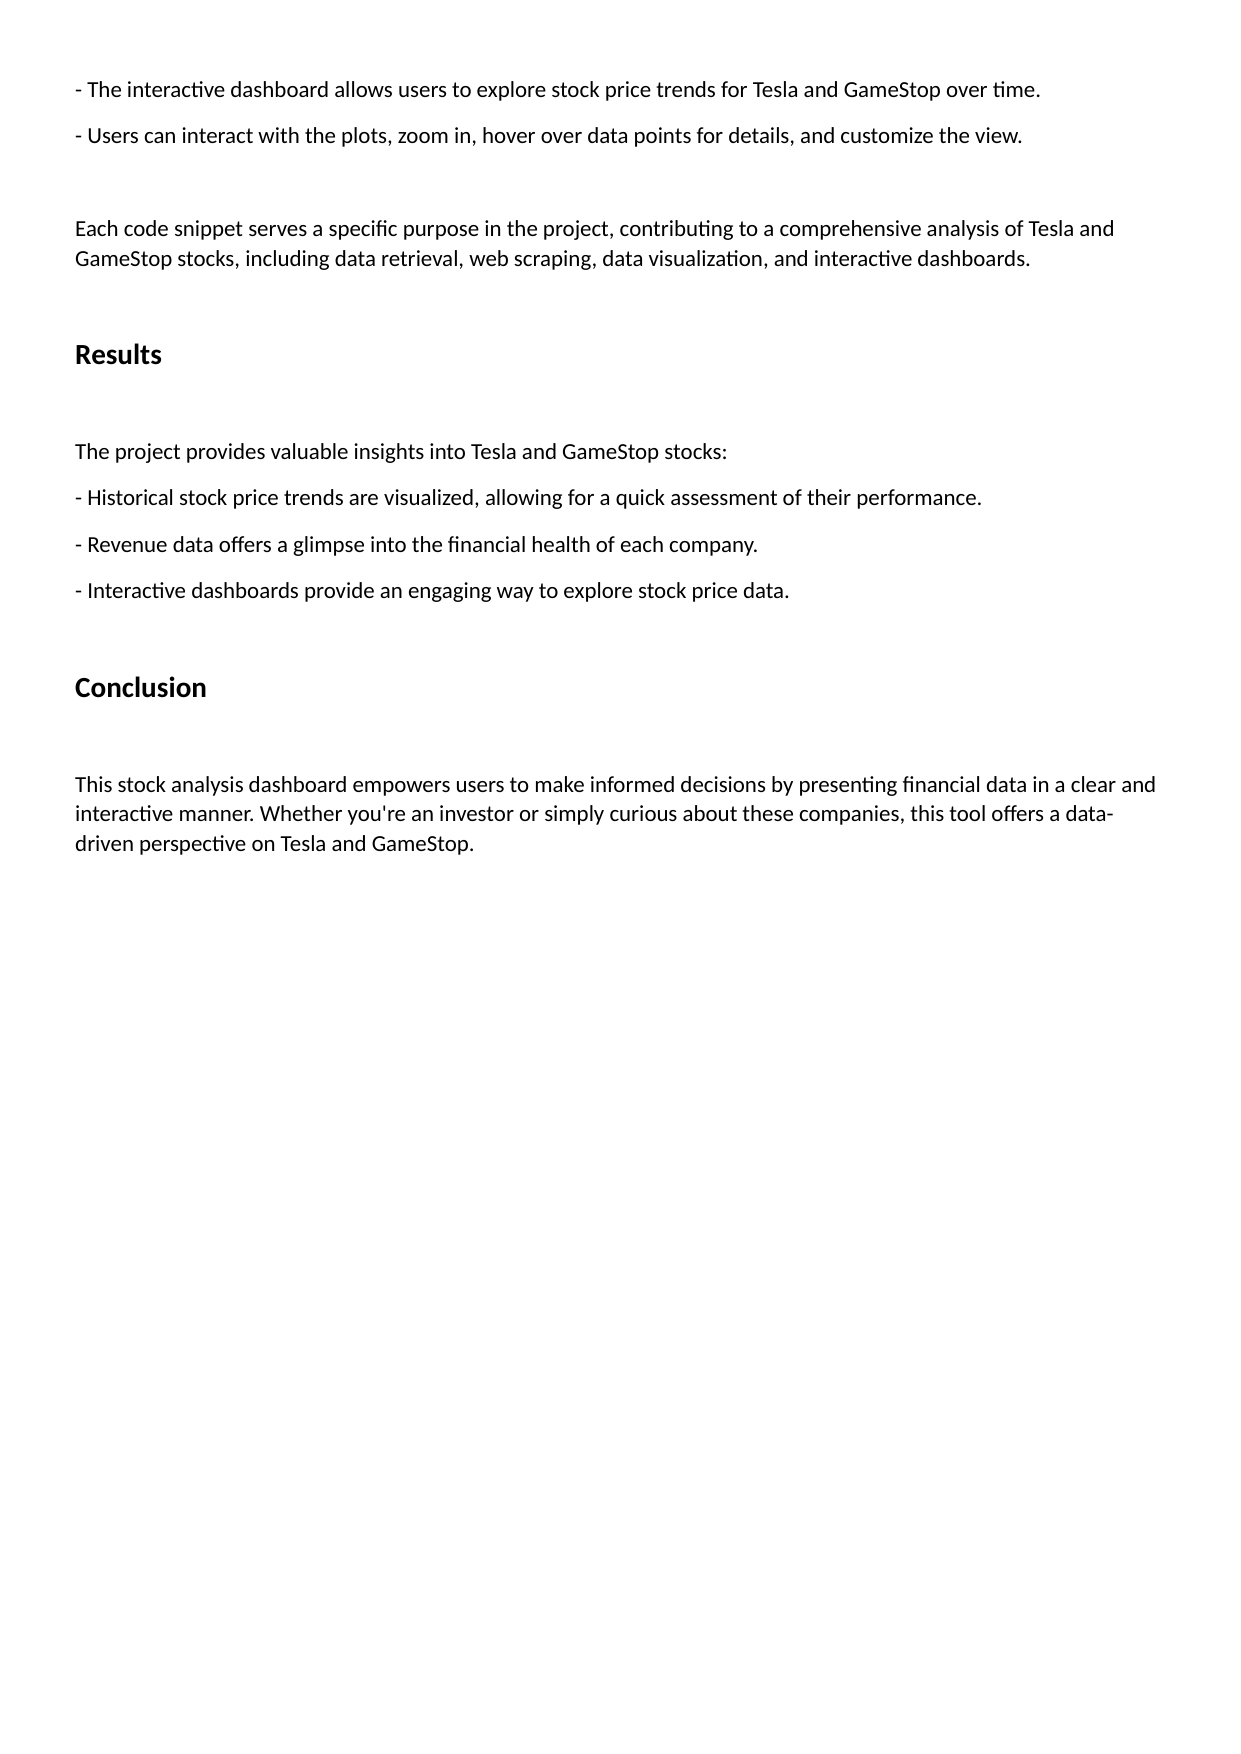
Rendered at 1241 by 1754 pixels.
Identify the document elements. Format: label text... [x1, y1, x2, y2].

text The project provides valuable insights into Tesla and GameStop stocks: [75, 437, 1165, 465]
text Each code snippet serves a specific purpose in the project, contributing to a comprehensive analysis of Tesla and GameStop stocks, including data retrieval, web scraping, data visualization, and interactive dashboards. [75, 214, 1165, 272]
text - Historical stock price trends are visualized, allowing for a quick assessment of their performance. [75, 483, 1165, 512]
text - Revenue data offers a glimpse into the financial health of each company. [75, 530, 1165, 558]
text Results [75, 336, 1165, 372]
text This stock analysis dashboard empowers users to make informed decisions by presenting financial data in a clear and interactive manner. Whether you're an investor or simply curious about these companies, this tool offers a data-driven perspective on Tesla and GameStop. [75, 770, 1165, 857]
text - Interactive dashboards provide an engaging way to explore stock price data. [75, 576, 1165, 604]
text - The interactive dashboard allows users to explore stock price trends for Tesla and GameStop over time. [75, 75, 1165, 103]
text Conclusion [75, 669, 1165, 704]
text - Users can interact with the plots, zoom in, hover over data points for details, and customize the view. [75, 121, 1165, 149]
